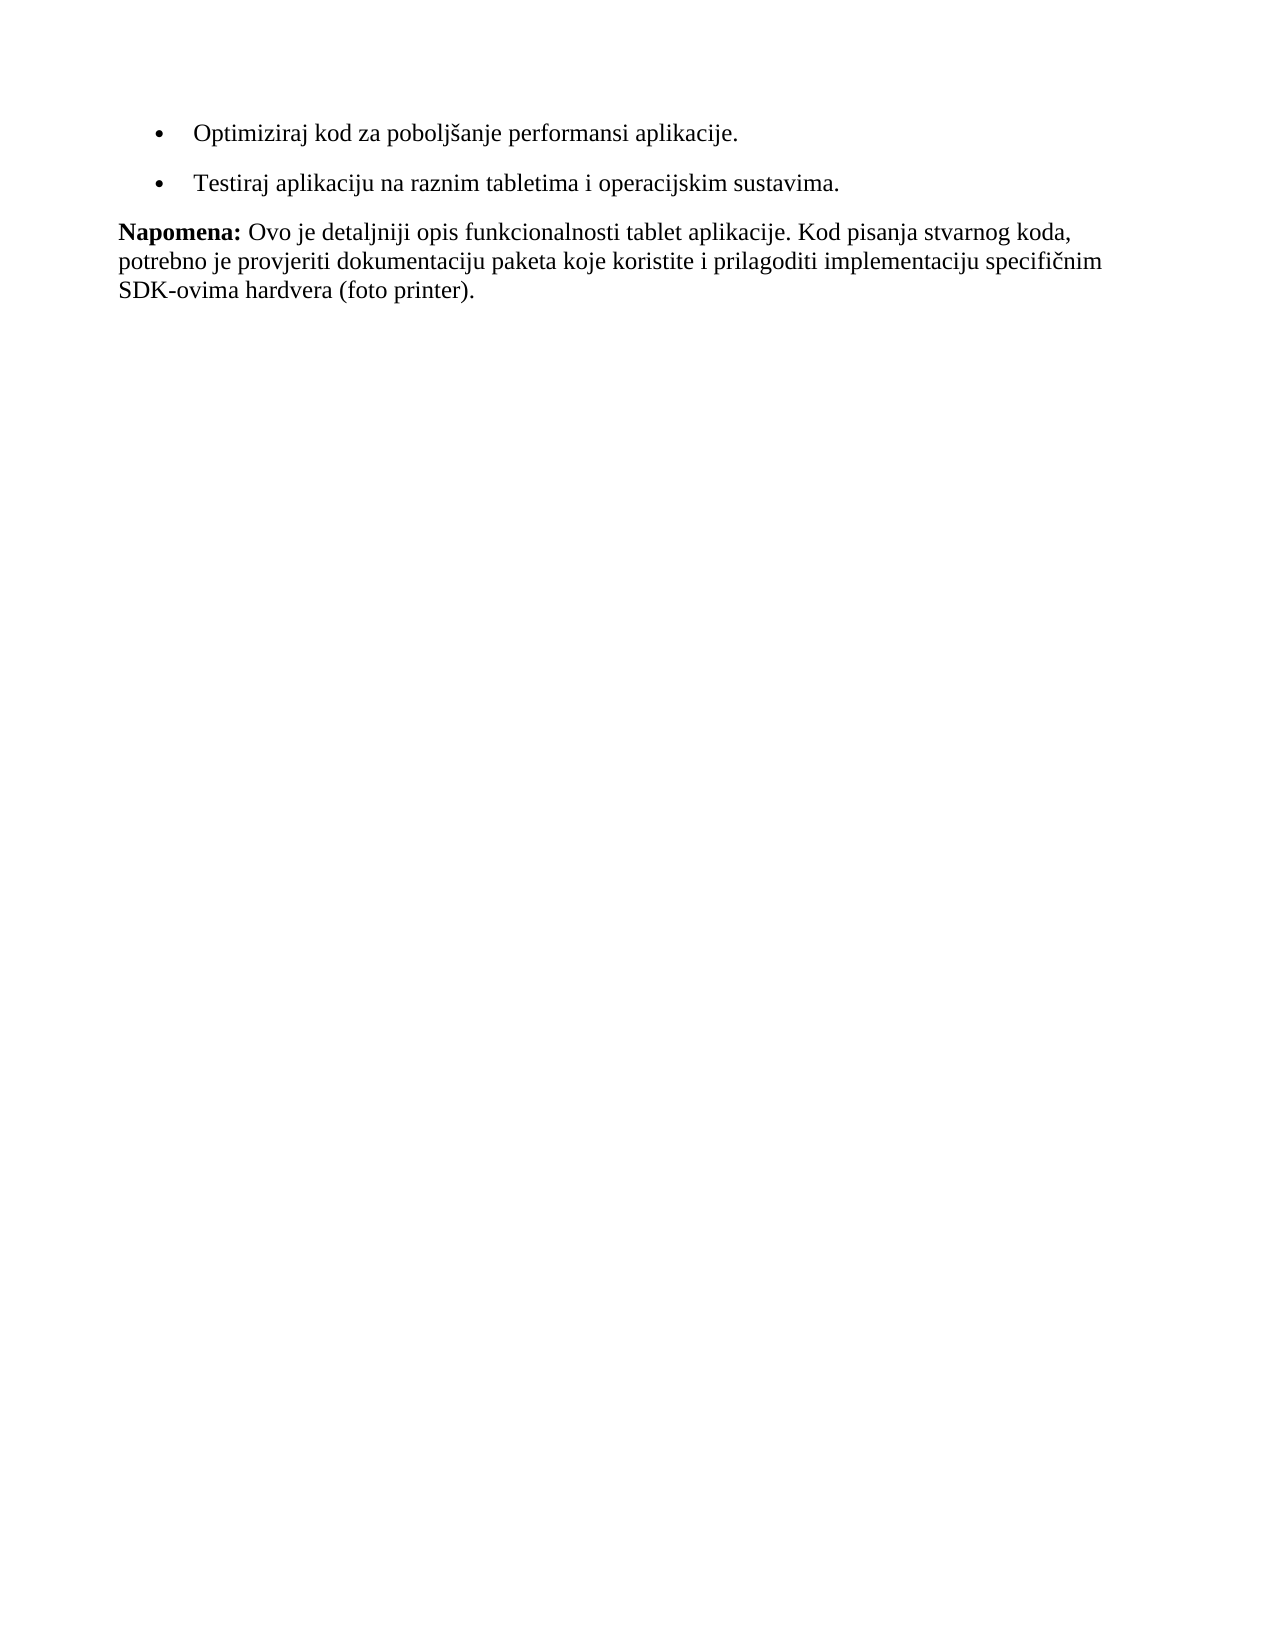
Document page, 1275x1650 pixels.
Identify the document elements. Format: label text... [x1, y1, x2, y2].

text Napomena: Ovo je detaljniji opis funkcionalnosti tablet aplikacije. Kod pisanja stvarnog koda, potrebno je provjeriti dokumentaciju paketa koje koristite i prilagoditi implementaciju specifičnim SDK-ovima hardvera (foto printer). [118, 217, 1157, 303]
list Testiraj aplikaciju na raznim tabletima i operacijskim sustavima. [156, 168, 1157, 196]
list Optimiziraj kod za poboljšanje performansi aplikacije. [156, 118, 1157, 147]
